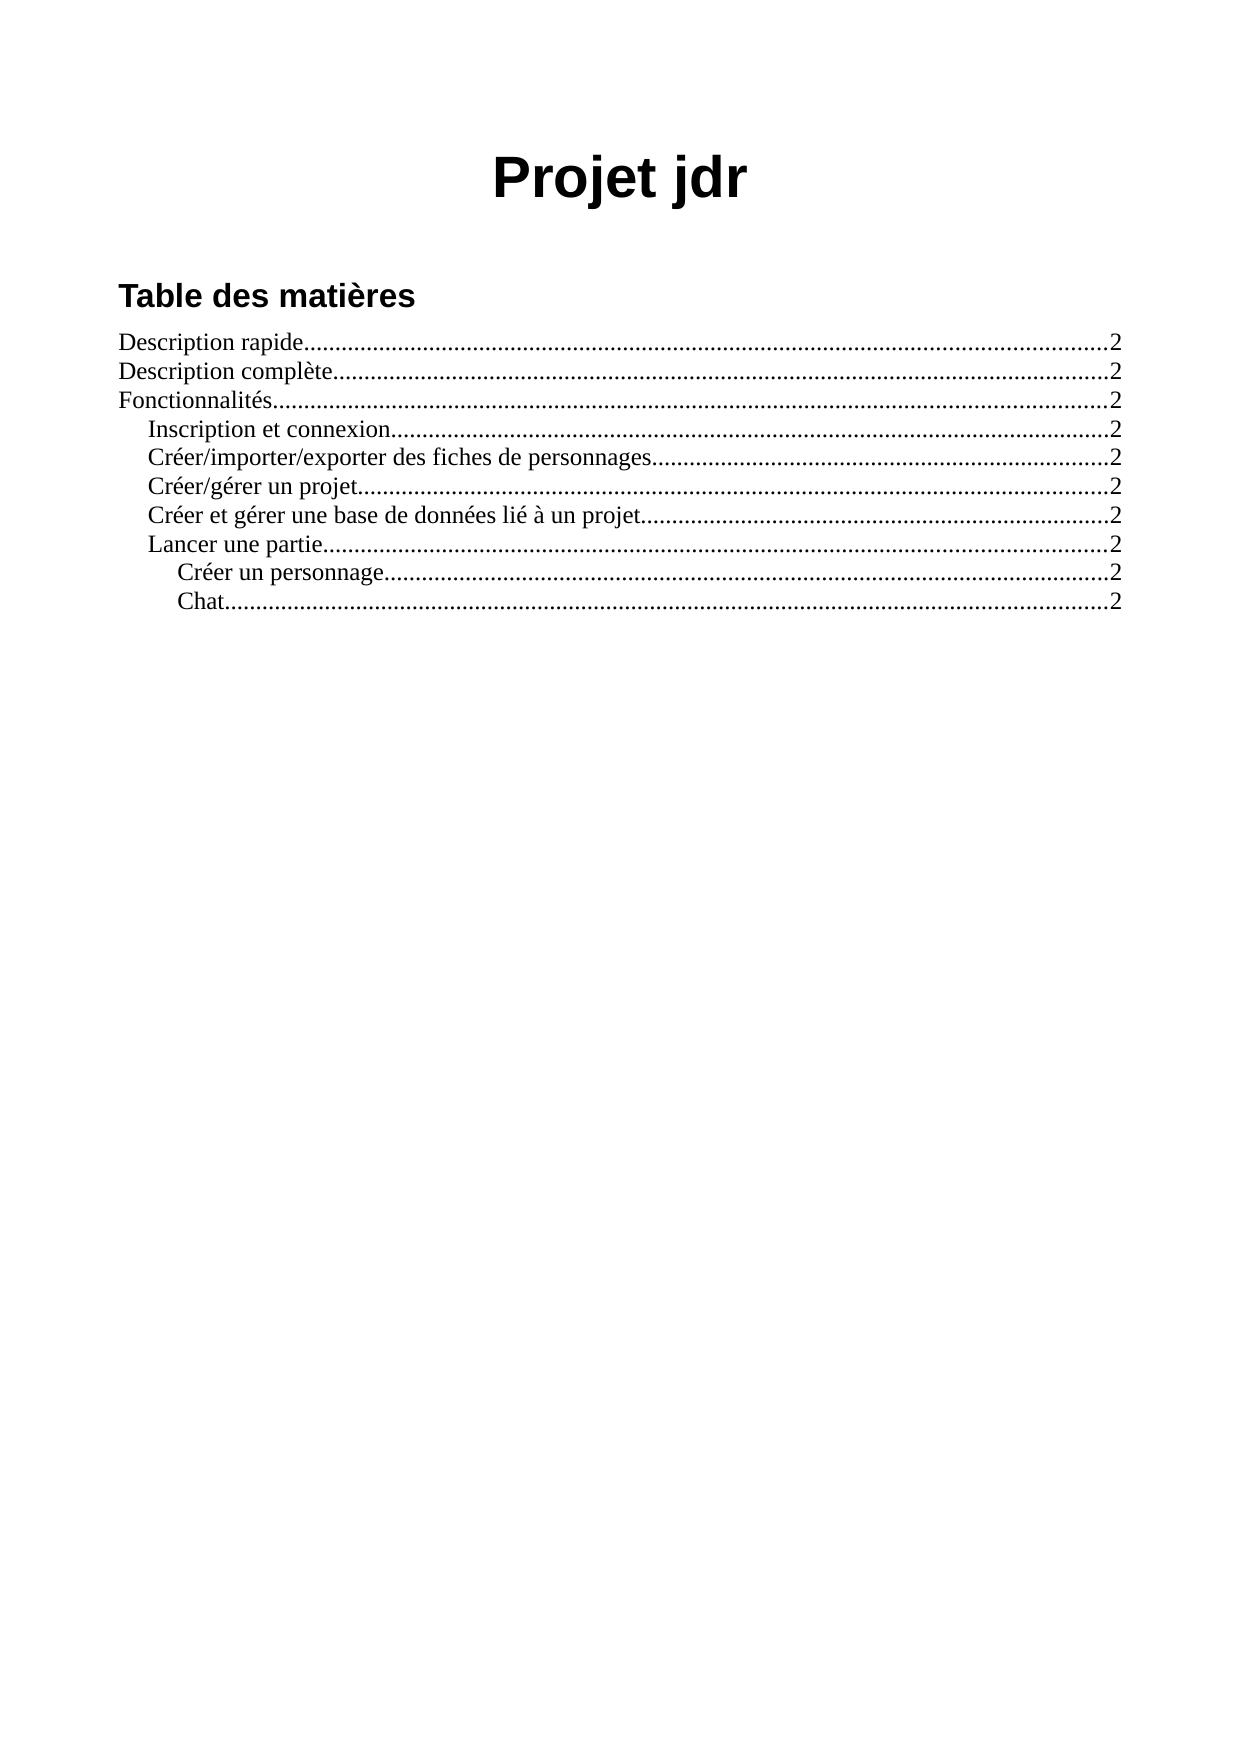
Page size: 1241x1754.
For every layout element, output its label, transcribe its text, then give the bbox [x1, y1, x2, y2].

text Chat 2 [177, 586, 1122, 615]
text Créer/gérer un projet 2 [148, 471, 1122, 500]
text Description rapide 2 [118, 327, 1122, 356]
text Lancer une partie 2 [148, 529, 1122, 557]
subtitle Table des matières [118, 276, 1122, 315]
title Projet jdr [118, 143, 1122, 210]
text Fonctionnalités 2 [118, 385, 1122, 414]
text Description complète 2 [118, 356, 1122, 385]
text Créer/importer/exporter des fiches de personnages 2 [148, 442, 1122, 471]
text Créer un personnage 2 [177, 557, 1122, 586]
text Créer et gérer une base de données lié à un projet 2 [148, 500, 1122, 529]
text Inscription et connexion 2 [148, 414, 1122, 442]
